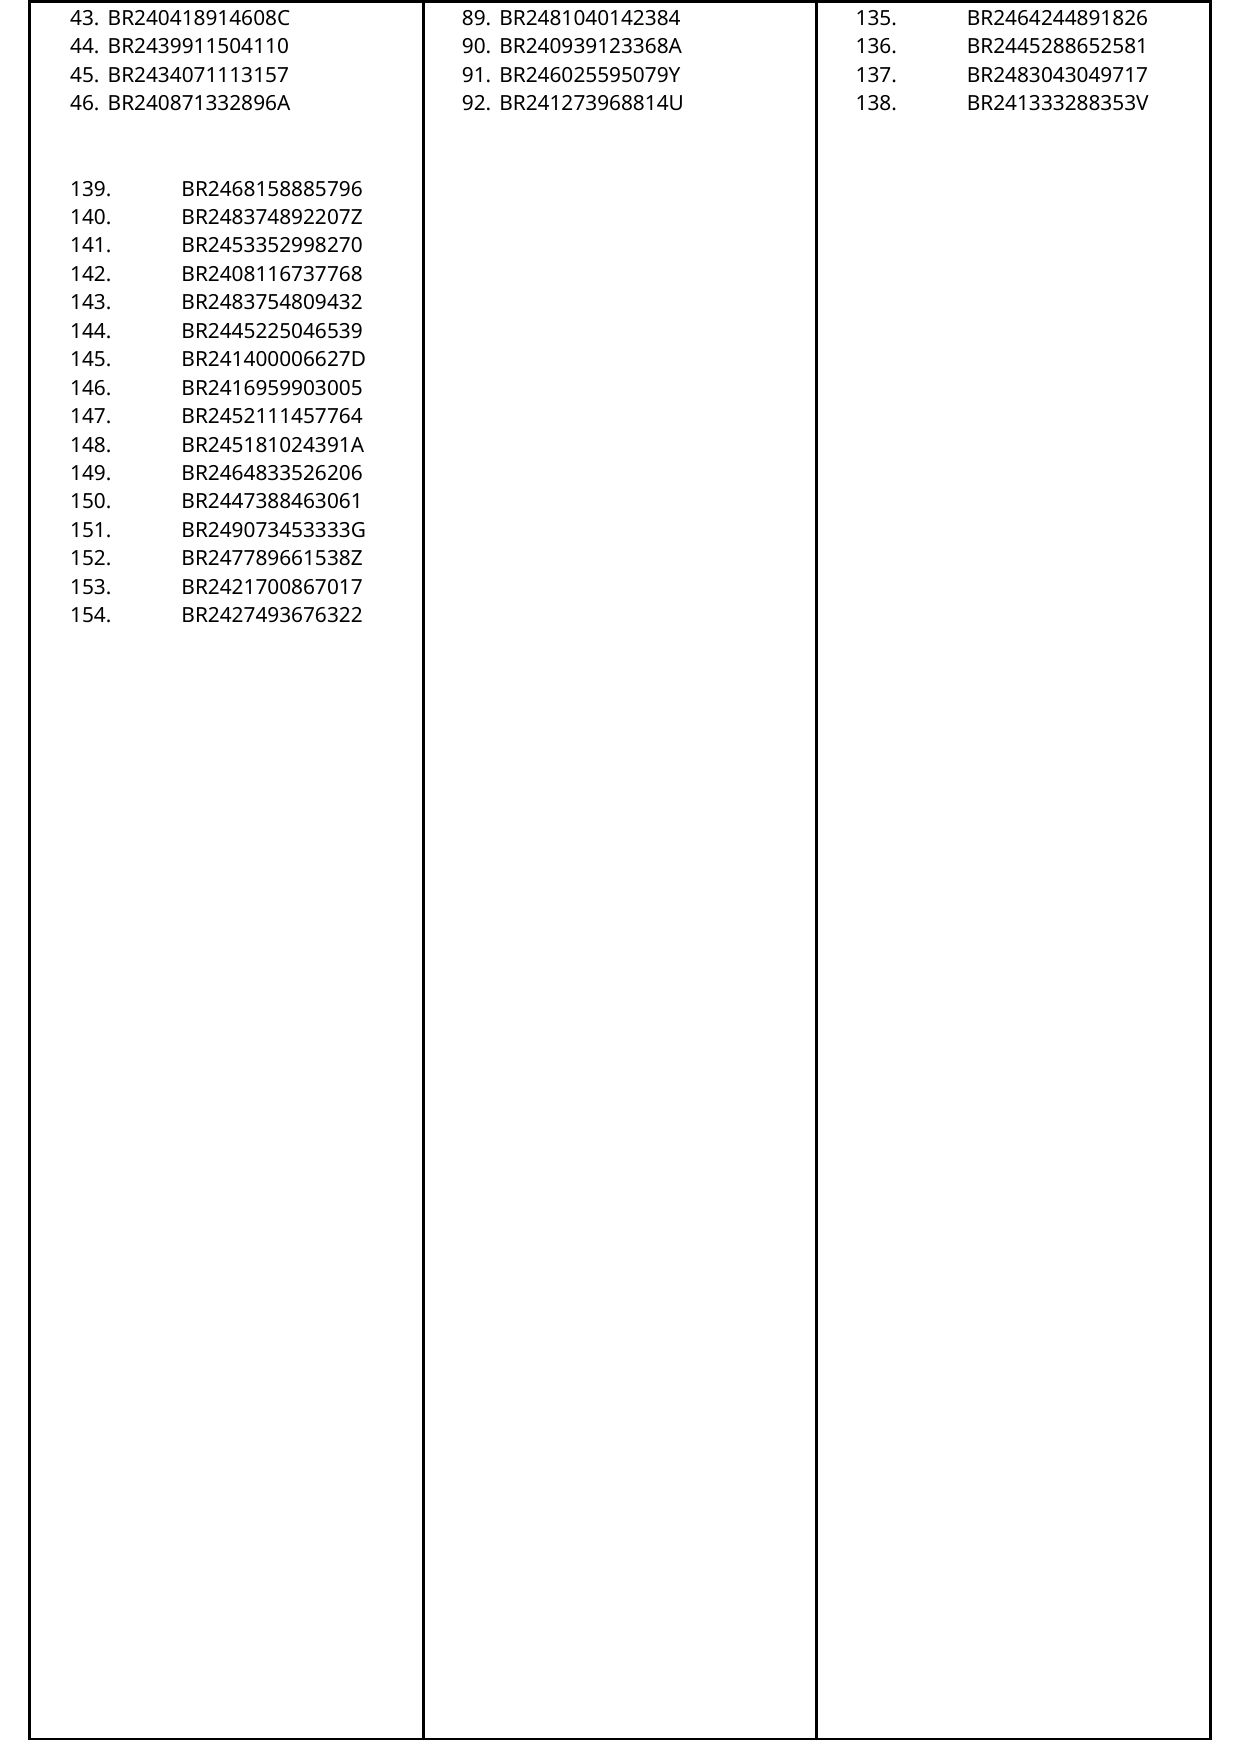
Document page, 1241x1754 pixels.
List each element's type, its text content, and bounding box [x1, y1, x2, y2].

table_cell BR2469785623682 BR2494207539904 BR2450423458684 BR2417601020068 BR241172067341V BR2480541258614 BR246765185325T BR2458000254459 BR2427656677487 BR247110196283Z BR241939524391N BR245642142571W BR246912414903Y BR2477436729011 BR244144426136J BR2428481952214 BR2485988345440 BR246551906642U BR2431798627495 BR2441398230576 BR2446064633582 BR2411553517045 BR241794283480B BR241060810321Y BR2407041209694 BR247383527440X BR2443696958143 BR248672038246Y BR2442645888137 BR241616581647P BR247843914941T BR241055849649U BR2480661007534 BR249571545216O BR2452448892802 BR248326769805W BR247946424512X BR245711514495V BR2407788778116 BR247859157666S BR2408094811856 BR2448341258970 BR2464244891826 BR2445288652581 BR2483043049717 BR241333288353V [818, 3, 1209, 1738]
table_cell BR248685324563N BR2450578299616 BR2409462284683 BR2411034679039 BR249122806927E BR247899750731A BR2483657607972 BR2428330523838 BR243258864910Z BR247016252853N BR249132712088P BR246193922463C BR246719672129H BR241271419964M BR2468557536395 BR2467275281361 BR244675308614V BR241606431812Y BR2474822015804 BR2482157611965 BR247667180695D BR244822485203F BR249366754292H BR2426181824828 BR2404339508273 BR2441329808054 BR246868765128U BR2447301188825 BR244474898288L BR2468144414036 BR242917978976L BR2456316855765 BR249524480027D BR2480131724449 BR249051791920Z BR240352967011G BR249003811976E BR244857683761B BR241872377629B BR241430980364G BR246211377990C BR248365832386N BR240418914608C BR2439911504110 BR2434071113157 BR240871332896A BR2468158885796 BR248374892207Z BR2453352998270 BR2408116737768 BR2483754809432 BR2445225046539 BR241400006627D BR2416959903005 BR2452111457764 BR245181024391A BR2464833526206 BR2447388463061 BR249073453333G BR247789661538Z BR2421700867017 BR2427493676322 [31, 3, 422, 1738]
table_cell BR2450471688652 BR248451816503O BR240819701680T BR240208127332K BR249496990940B BR2443010711496 BR249751817453N BR2406588758182 BR244393964009S BR2490781657227 BR244917751454E BR242795975437G BR2445446745192 BR240223719103I BR2459444359274 BR2434662257152 BR241014655169G BR2476243257189 BR2487090585436 BR244960567730G BR246557377175I BR243987266136Y BR2489581981276 BR2491254241761 BR249084744884E BR2402459612580 BR248494163259W BR240965095319Y BR2488631596497 BR244219591428E BR2422549426583 BR2467518880853 BR245613268990R BR2447867442889 BR2412873060997 BR2482350444772 BR2418390713301 BR2473004021355 BR243786417390K BR2430308100650 BR2412599811133 BR2455049440213 BR2481040142384 BR240939123368A BR246025595079Y BR241273968814U [425, 3, 815, 1738]
